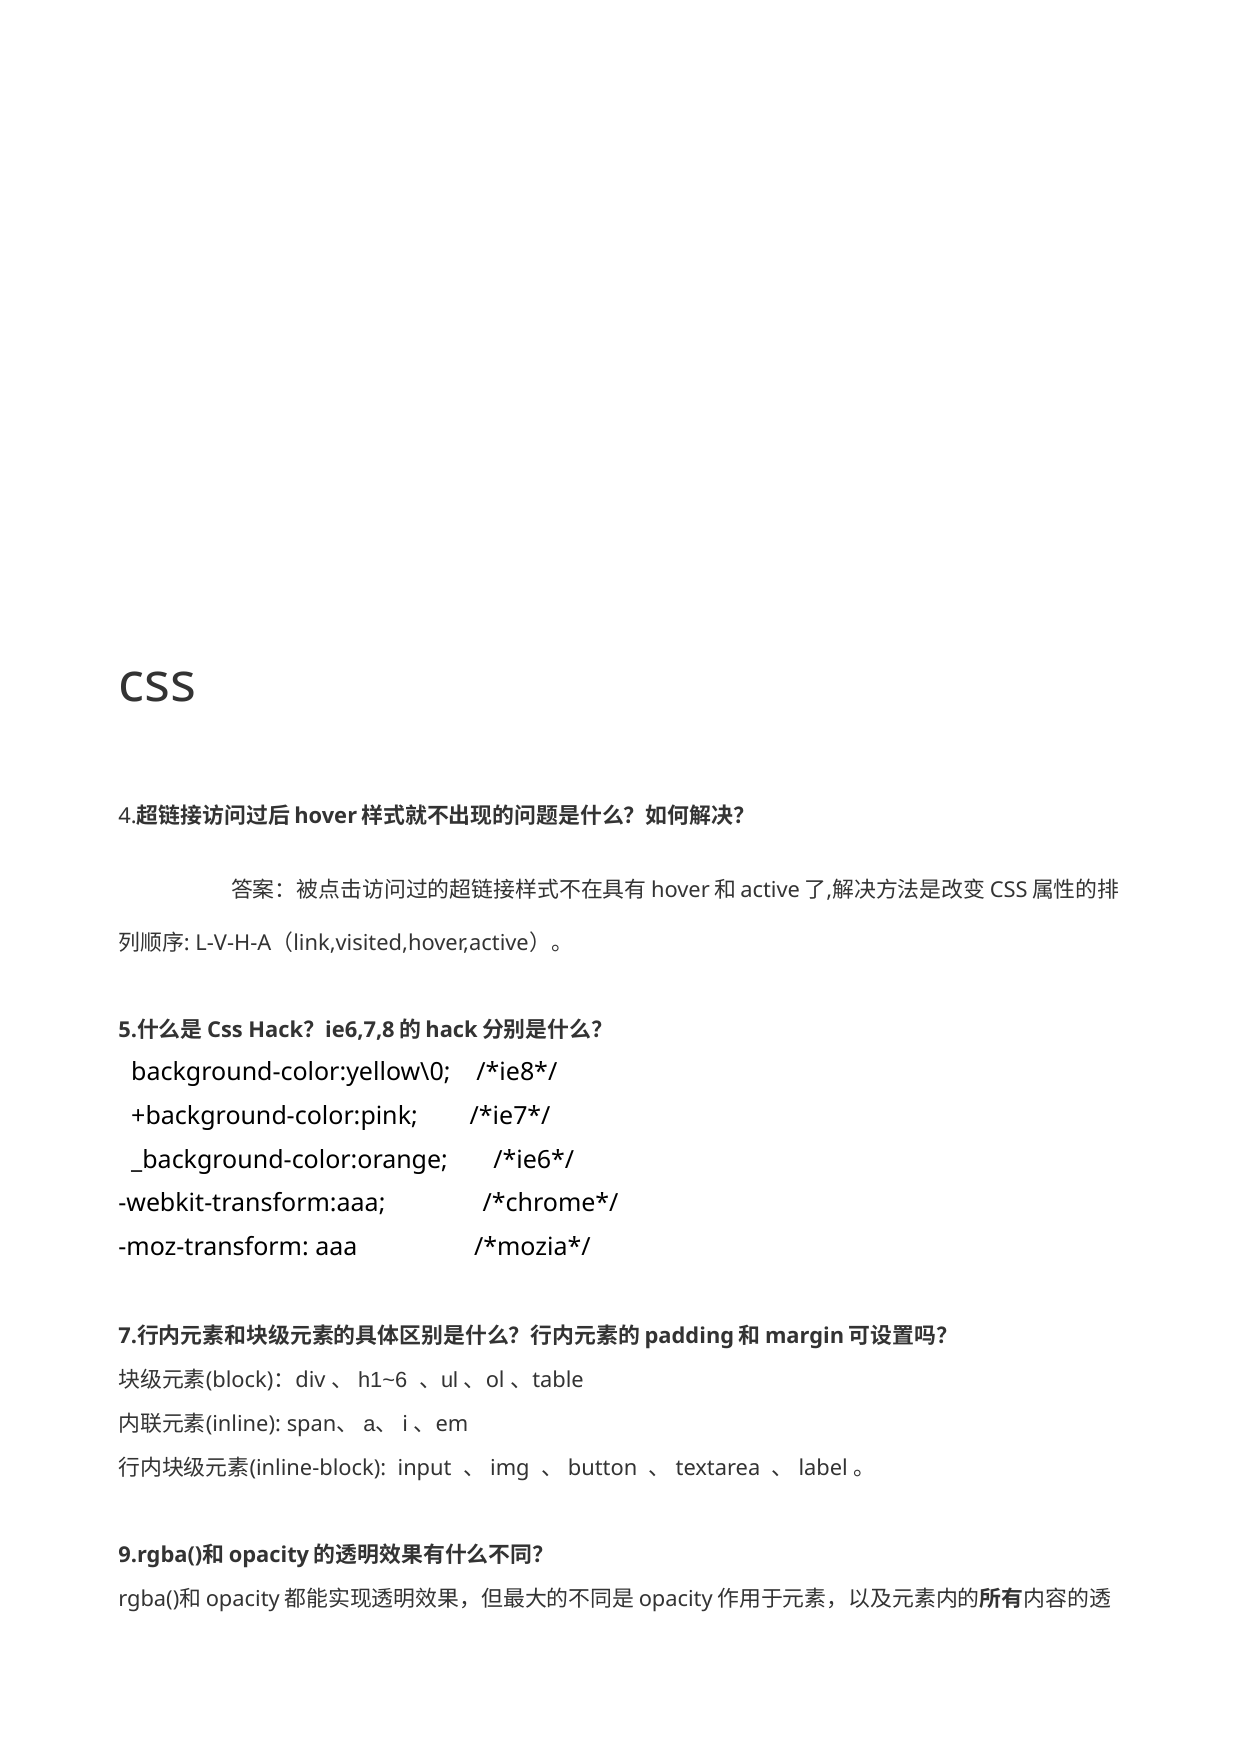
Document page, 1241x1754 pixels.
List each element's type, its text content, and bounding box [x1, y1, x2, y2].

text 5.什么是Css Hack？ie6,7,8的hack分别是什么？ [118, 1000, 1122, 1044]
text -moz-transform: aaa /*mozia*/ [118, 1219, 1122, 1263]
text _background-color:orange; /*ie6*/ [118, 1132, 1122, 1175]
text css [118, 643, 1122, 717]
text 9.rgba()和opacity的透明效果有什么不同？ [118, 1525, 1122, 1569]
text 行内块级元素(inline-block): input 、 img 、 button 、 textarea 、 label 。 [118, 1438, 1122, 1482]
text rgba()和opacity都能实现透明效果，但最大的不同是opacity作用于元素，以及元素内的所有内容的透 [118, 1569, 1122, 1613]
text 7.行内元素和块级元素的具体区别是什么？行内元素的padding和margin可设置吗？ [118, 1307, 1122, 1350]
text 4.超链接访问过后hover样式就不出现的问题是什么？如何解决？ [118, 761, 1122, 839]
text background-color:yellow\0; /*ie8*/ [118, 1044, 1122, 1088]
text -webkit-transform:aaa; /*chrome*/ [118, 1175, 1122, 1219]
text 块级元素(block)：div 、 h1~6 、ul 、ol 、table [118, 1350, 1122, 1394]
text 答案：被点击访问过的超链接样式不在具有hover和active了,解决方法是改变CSS属性的排列顺序: L-V-H-A（link,visited,hover,active）。 [118, 839, 1122, 957]
text 内联元素(inline): span、 a、 i 、em [118, 1394, 1122, 1438]
text +background-color:pink; /*ie7*/ [118, 1088, 1122, 1132]
